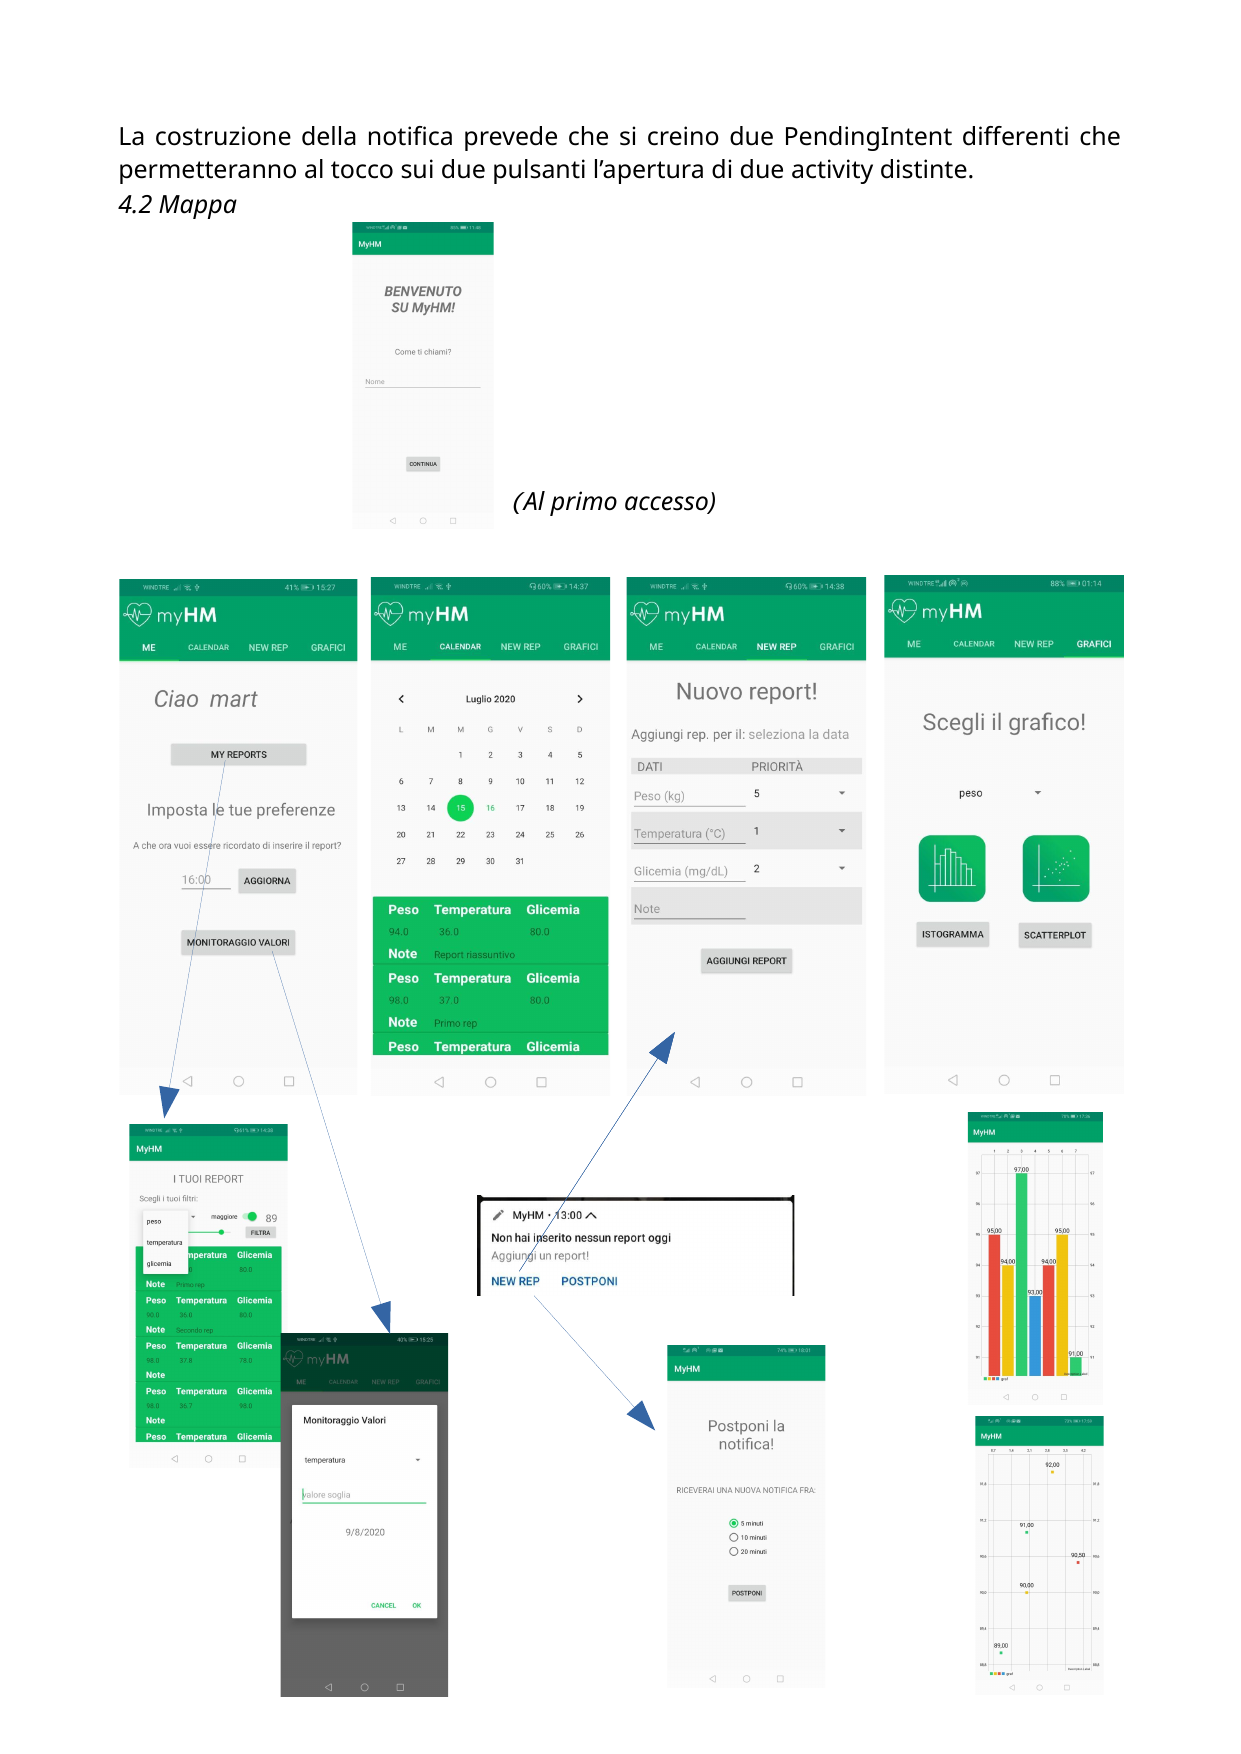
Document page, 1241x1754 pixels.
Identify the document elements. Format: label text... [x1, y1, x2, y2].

picture [626, 577, 867, 1096]
picture [119, 579, 358, 1095]
picture [129, 1124, 449, 1697]
text 4.2 Mappa [118, 186, 1122, 220]
text La costruzione della notifica prevede che si creino due PendingIntent differenti che permetteranno al tocco sui due pulsanti l’apertura di due activity distinte. [118, 118, 1122, 186]
picture [667, 1345, 826, 1688]
picture [477, 1195, 795, 1296]
picture [967, 1112, 1103, 1405]
picture [352, 222, 494, 529]
text (Al primo accesso) [494, 484, 1122, 518]
picture [884, 575, 1124, 1094]
picture [975, 1416, 1104, 1695]
text [118, 484, 352, 518]
picture [370, 577, 611, 1096]
